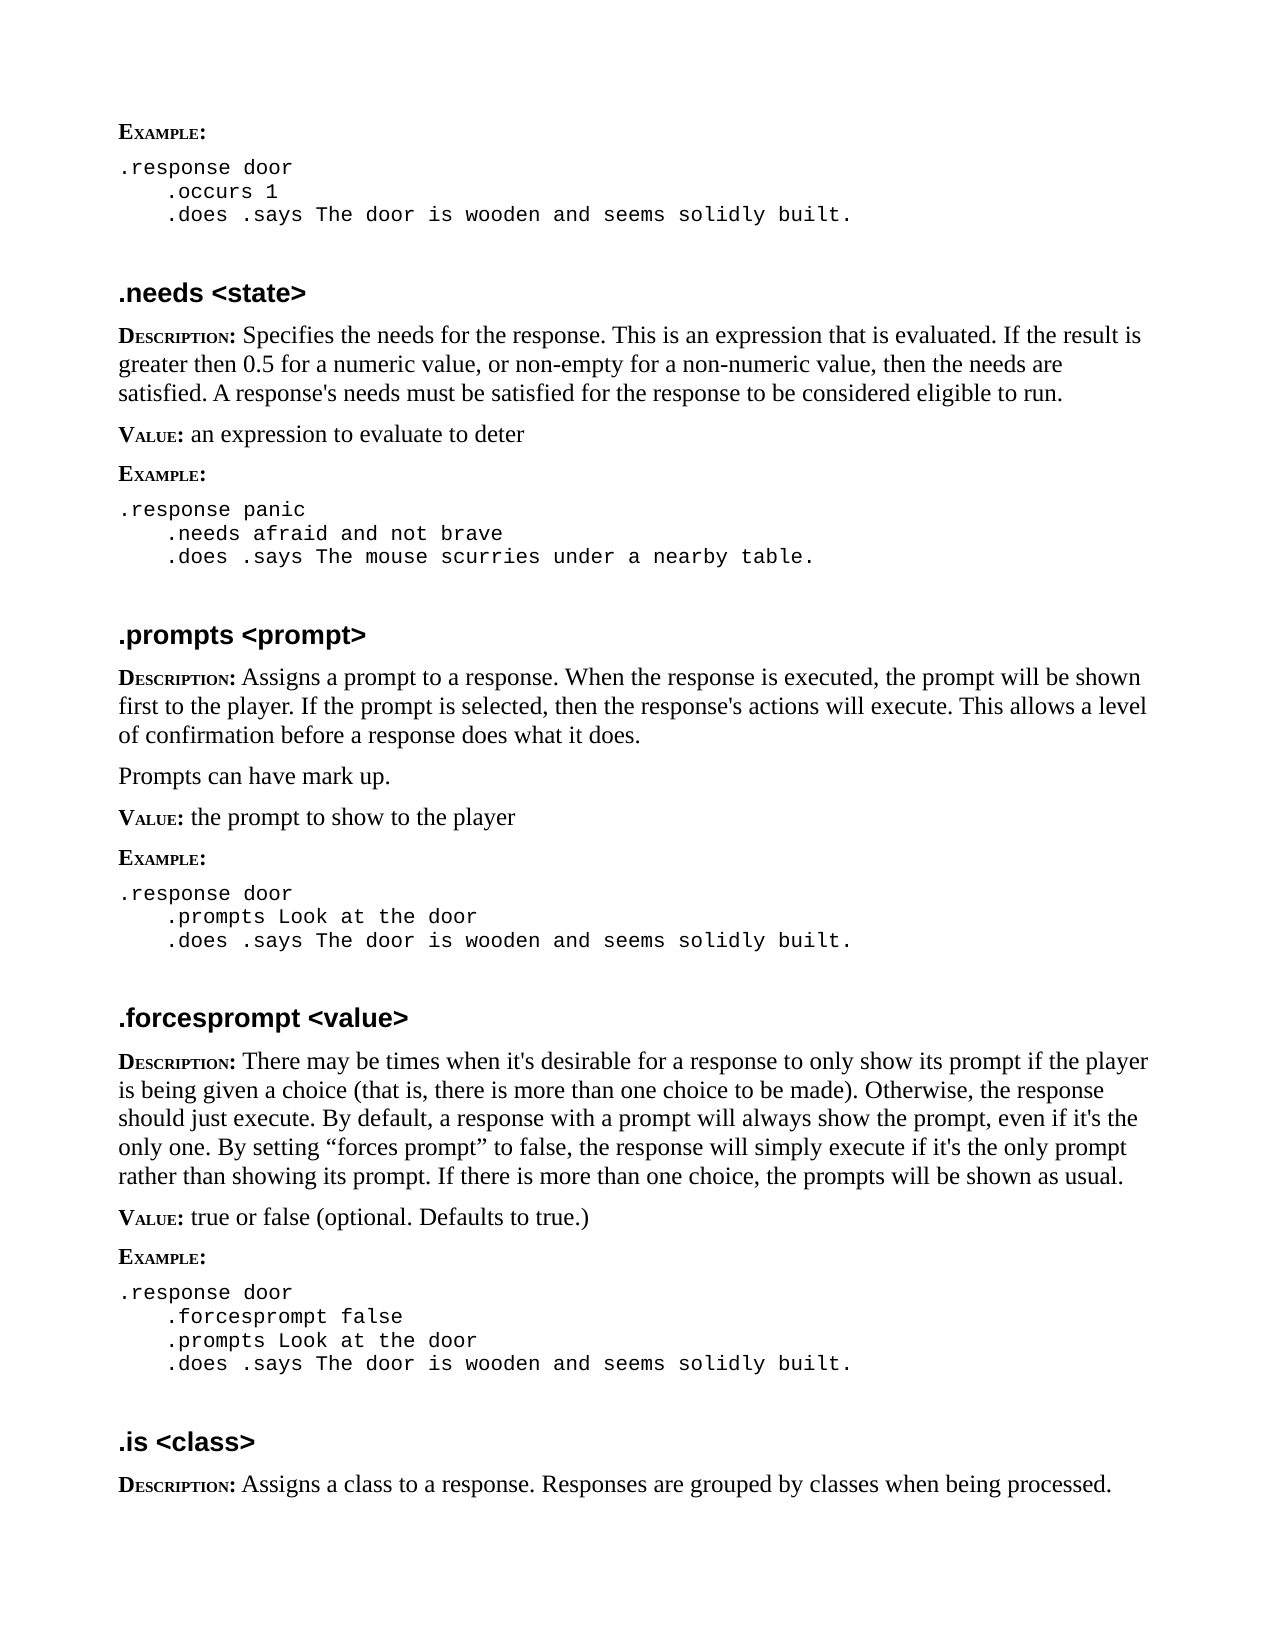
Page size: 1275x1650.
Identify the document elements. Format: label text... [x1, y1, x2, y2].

subtitle .prompts <prompt> [118, 619, 1157, 650]
text .needs afraid and not brave [118, 523, 1157, 546]
text Example: [118, 118, 1157, 144]
subtitle .is <class> [118, 1426, 1157, 1457]
text .prompts Look at the door [118, 1329, 1157, 1353]
text .prompts Look at the door [118, 906, 1157, 930]
text .does .says The door is wooden and seems solidly built. [118, 1353, 1157, 1377]
text Description: There may be times when it's desirable for a response to only show its prompt if the player is being given a choice (that is, there is more than one choice to be made). Otherwise, the response should just execute. By default, a response with a prompt will always show the prompt, even if it's the only one. By setting “forces prompt” to false, the response will simply execute if it's the only prompt rather than showing its prompt. If there is more than one choice, the prompts will be shown as usual. [118, 1046, 1157, 1190]
text Example: [118, 460, 1157, 487]
text .response door [118, 1282, 1157, 1306]
subtitle .forcesprompt <value> [118, 1002, 1157, 1033]
text .does .says The door is wooden and seems solidly built. [118, 930, 1157, 953]
text Description: Specifies the needs for the response. This is an expression that is evaluated. If the result is greater then 0.5 for a numeric value, or non-empty for a non-numeric value, then the needs are satisfied. A response's needs must be satisfied for the response to be considered eligible to run. [118, 320, 1157, 407]
text Prompts can have mark up. [118, 761, 1157, 790]
text Value: the prompt to show to the player [118, 802, 1157, 831]
text Description: Assigns a class to a response. Responses are grouped by classes when being processed. [118, 1469, 1157, 1498]
text .response panic [118, 499, 1157, 523]
text Description: Assigns a prompt to a response. When the response is executed, the prompt will be shown first to the player. If the prompt is selected, then the response's actions will execute. This allows a level of confirmation before a response does what it does. [118, 662, 1157, 749]
text .occurs 1 [118, 181, 1157, 204]
text Example: [118, 844, 1157, 870]
text Value: true or false (optional. Defaults to true.) [118, 1202, 1157, 1231]
text Example: [118, 1243, 1157, 1270]
subtitle .needs <state> [118, 277, 1157, 308]
text .does .says The door is wooden and seems solidly built. [118, 204, 1157, 228]
text .response door [118, 883, 1157, 906]
text .response door [118, 157, 1157, 181]
text .forcesprompt false [118, 1306, 1157, 1329]
text Value: an expression to evaluate to deter [118, 419, 1157, 448]
text .does .says The mouse scurries under a nearby table. [118, 546, 1157, 570]
